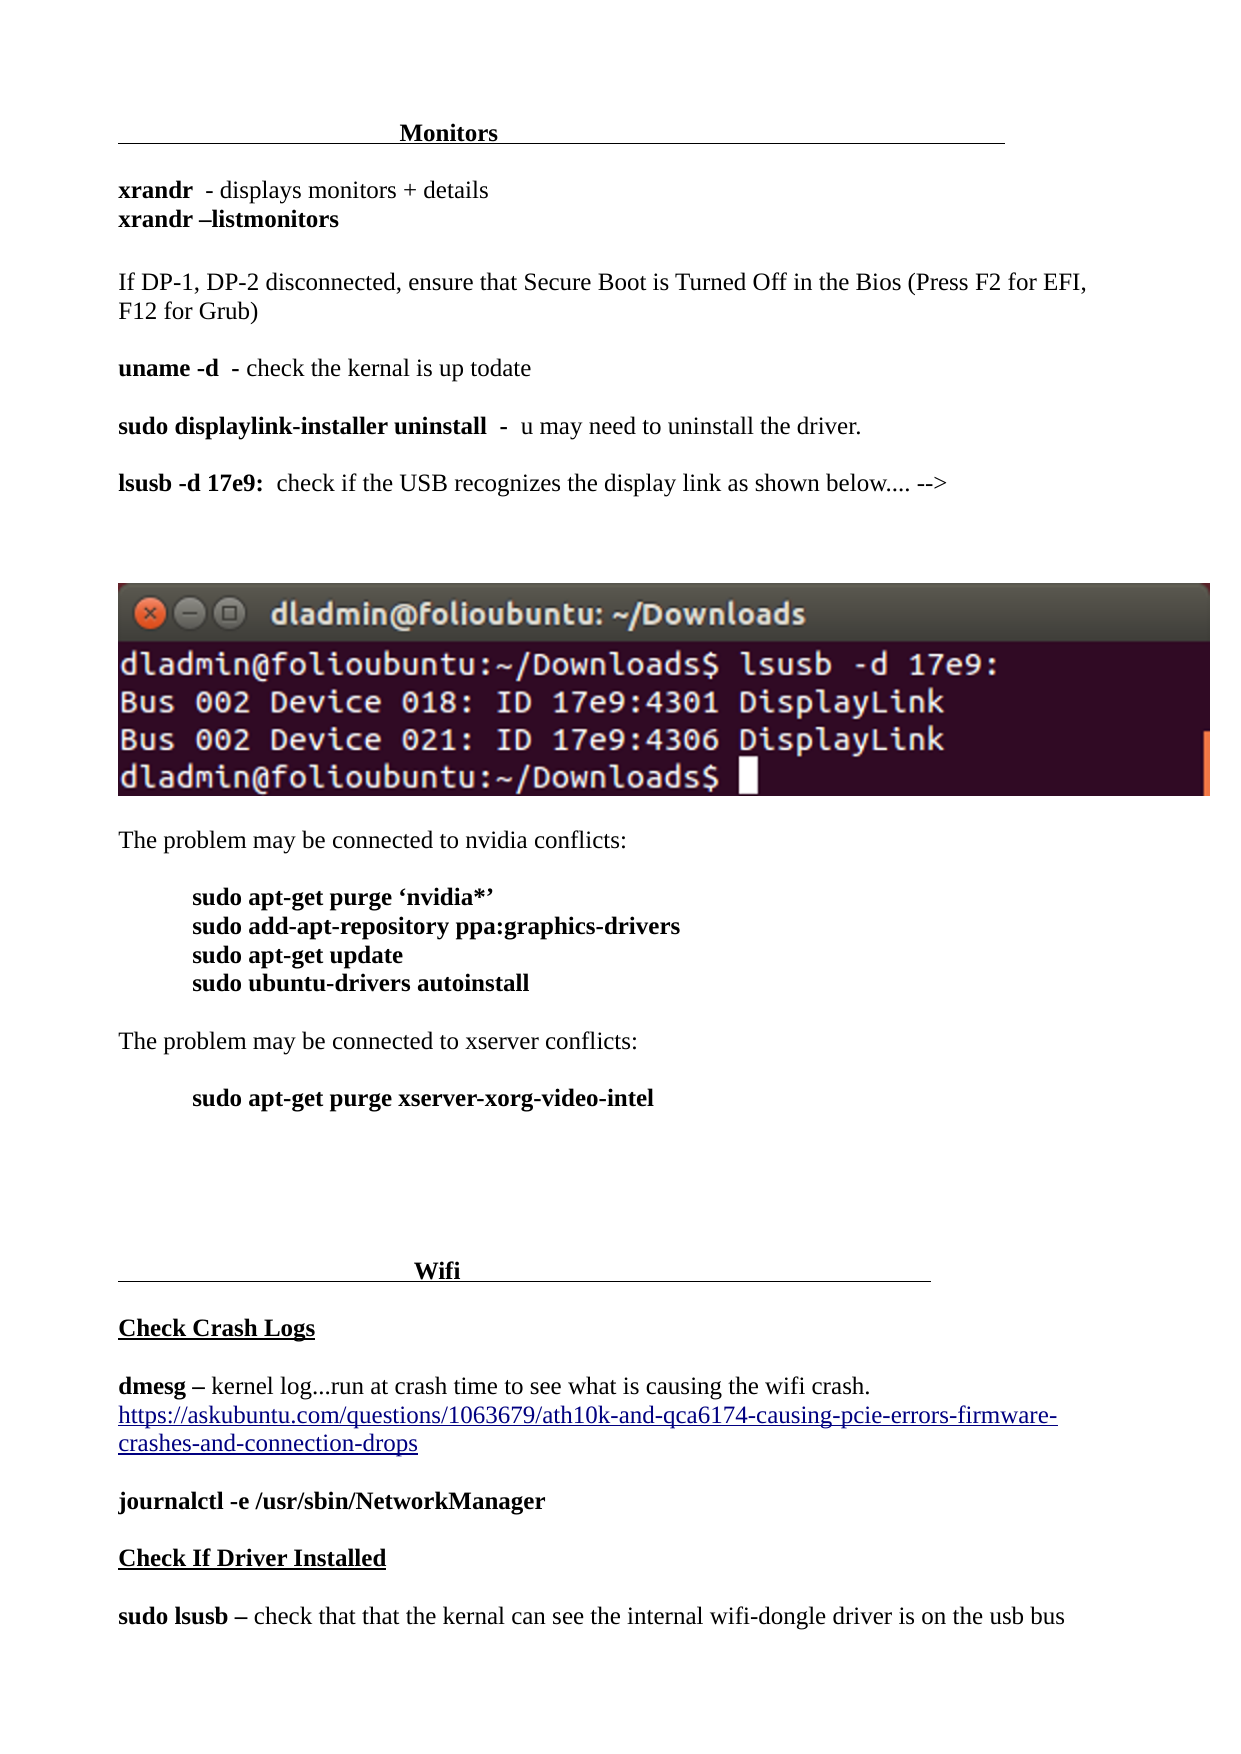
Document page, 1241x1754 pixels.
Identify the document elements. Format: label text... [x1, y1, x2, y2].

text The problem may be connected to nvidia conflicts: [118, 825, 1122, 853]
text sudo ubuntu-drivers autoinstall [118, 968, 1122, 997]
text sudo lsusb – check that that the kernal can see the internal wifi-dongle driver is on the usb bus [118, 1601, 1122, 1630]
text Check Crash Logs [118, 1313, 1122, 1342]
text If DP-1, DP-2 disconnected, ensure that Secure Boot is Turned Off in the Bios (Press F2 for EFI, F12 for Grub) [118, 267, 1122, 325]
text xrandr - displays monitors + details [118, 176, 1122, 204]
text sudo apt-get update [118, 940, 1122, 968]
text Wifi [118, 1256, 1122, 1285]
text sudo apt-get purge ‘nvidia*’ [118, 882, 1122, 911]
text sudo apt-get purge xserver-xorg-video-intel [118, 1083, 1122, 1112]
text journalctl -e /usr/sbin/NetworkManager [118, 1486, 1122, 1515]
text https://askubuntu.com/questions/1063679/ath10k-and-qca6174-causing-pcie-errors-firmware-crashes-and-connection-drops [118, 1400, 1122, 1457]
text xrandr –listmonitors [118, 204, 1122, 233]
text dmesg – kernel log...run at crash time to see what is causing the wifi crash. [118, 1371, 1122, 1400]
text Check If Driver Installed [118, 1543, 1122, 1572]
picture [118, 583, 1210, 796]
text Monitors [118, 118, 1122, 147]
text lsusb -d 17e9: check if the USB recognizes the display link as shown below.... --> [118, 468, 1122, 497]
text The problem may be connected to xserver conflicts: [118, 1026, 1122, 1055]
text sudo displaylink-installer uninstall - u may need to uninstall the driver. [118, 411, 1122, 440]
text uname -d - check the kernal is up todate [118, 353, 1122, 382]
text sudo add-apt-repository ppa:graphics-drivers [118, 911, 1122, 940]
